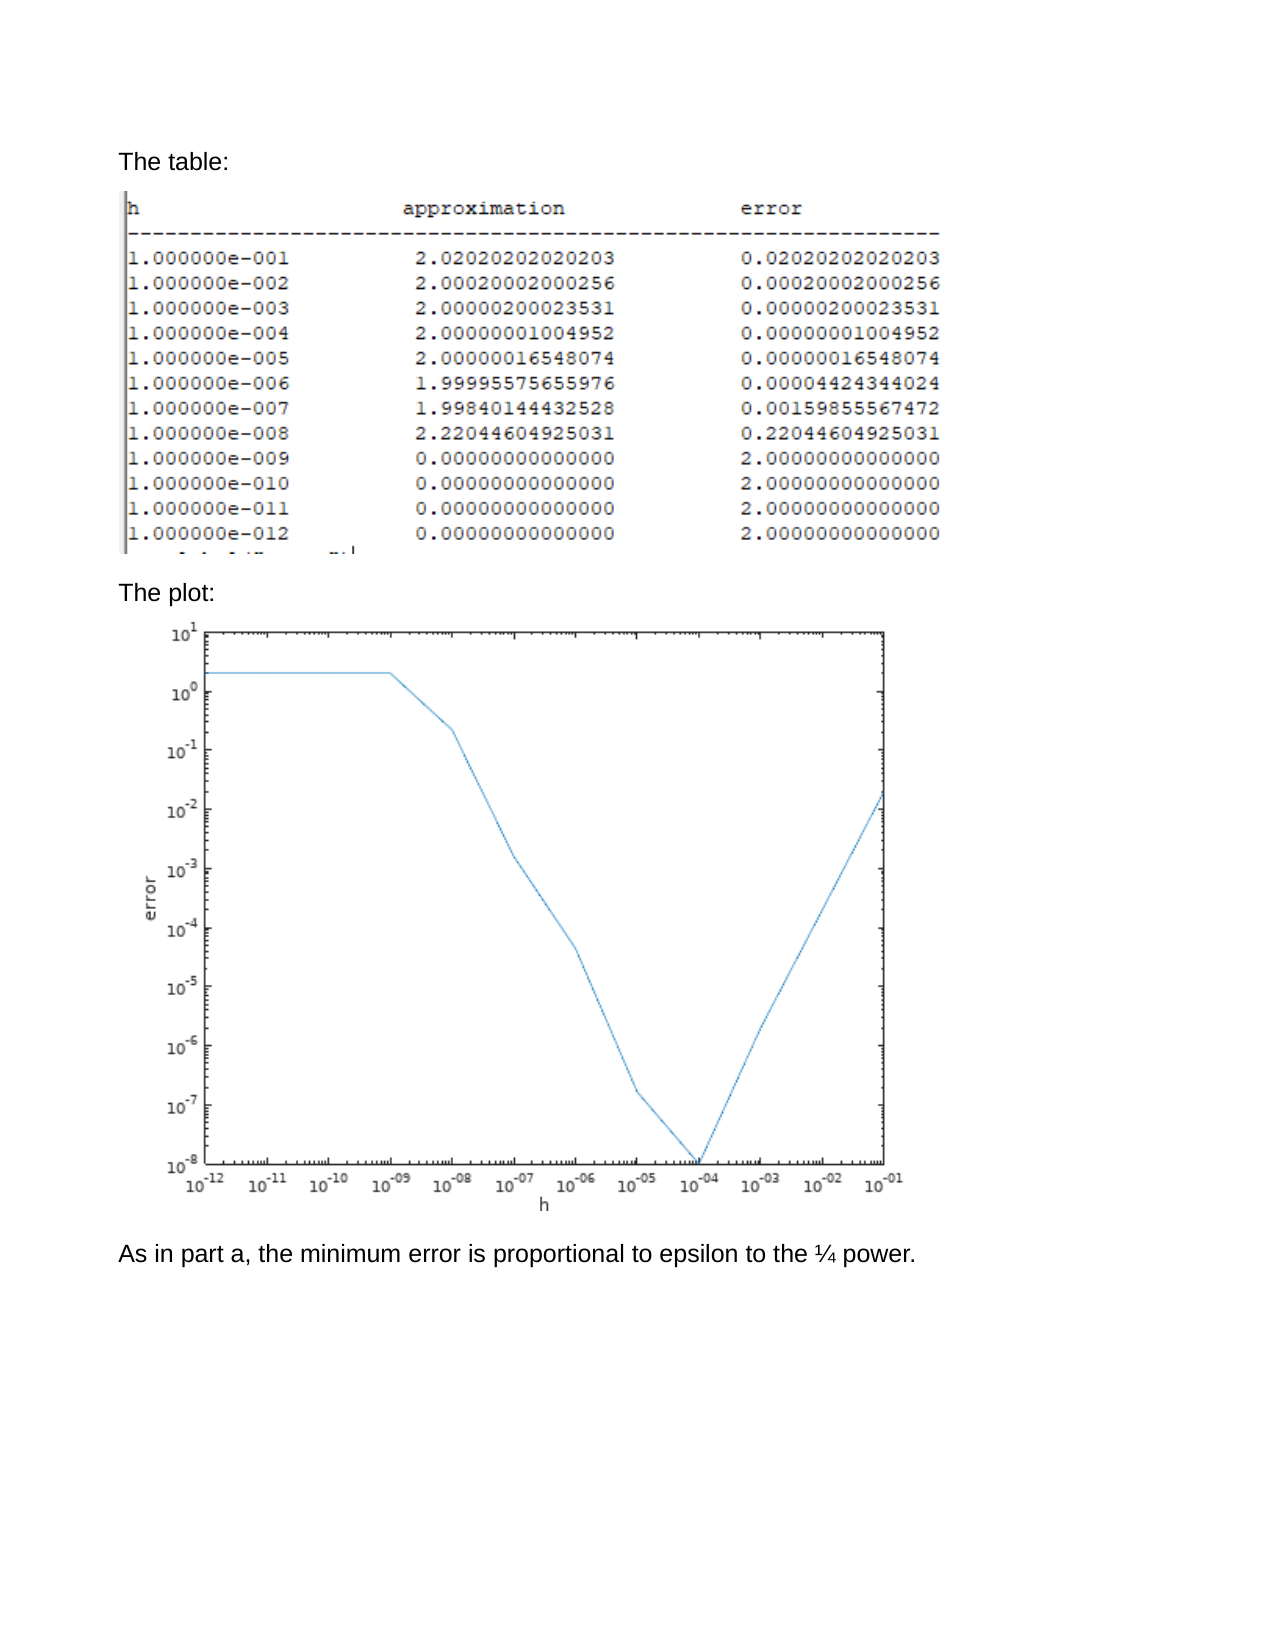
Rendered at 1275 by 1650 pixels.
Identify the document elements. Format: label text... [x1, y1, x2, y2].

text As in part a, the minimum error is proportional to epsilon to the ¼ power. [118, 1239, 1157, 1268]
text The table: [118, 147, 1157, 176]
text The plot: [118, 578, 1157, 607]
